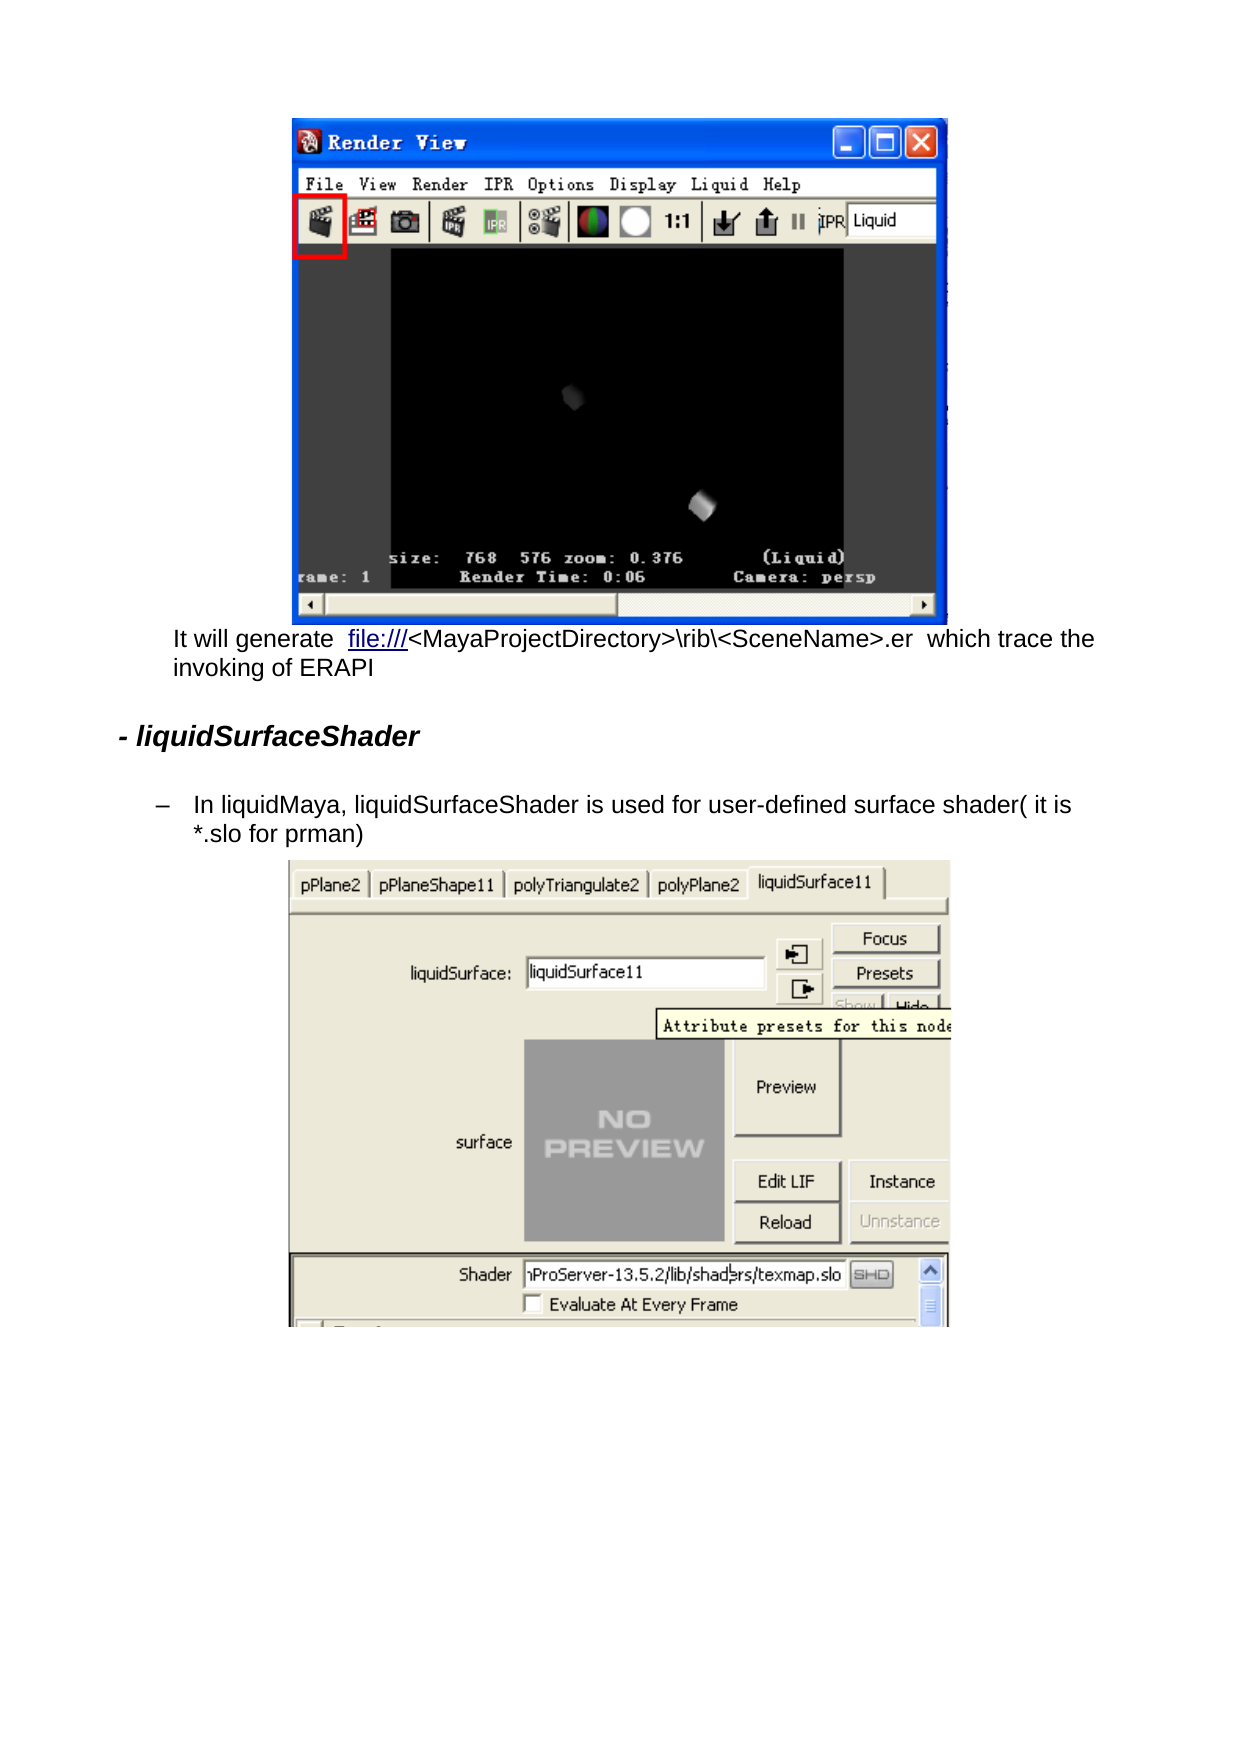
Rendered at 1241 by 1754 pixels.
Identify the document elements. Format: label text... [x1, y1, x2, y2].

list In liquidMaya, liquidSurfaceShader is used for user-defined surface shader( it is *.slo for prman) [156, 791, 1122, 848]
text It will generate file:///<MayaProjectDirectory>\rib\<SceneName>.er which trace the invoking of ERAPI [173, 118, 1122, 682]
subtitle - liquidSurfaceShader [118, 719, 1122, 753]
